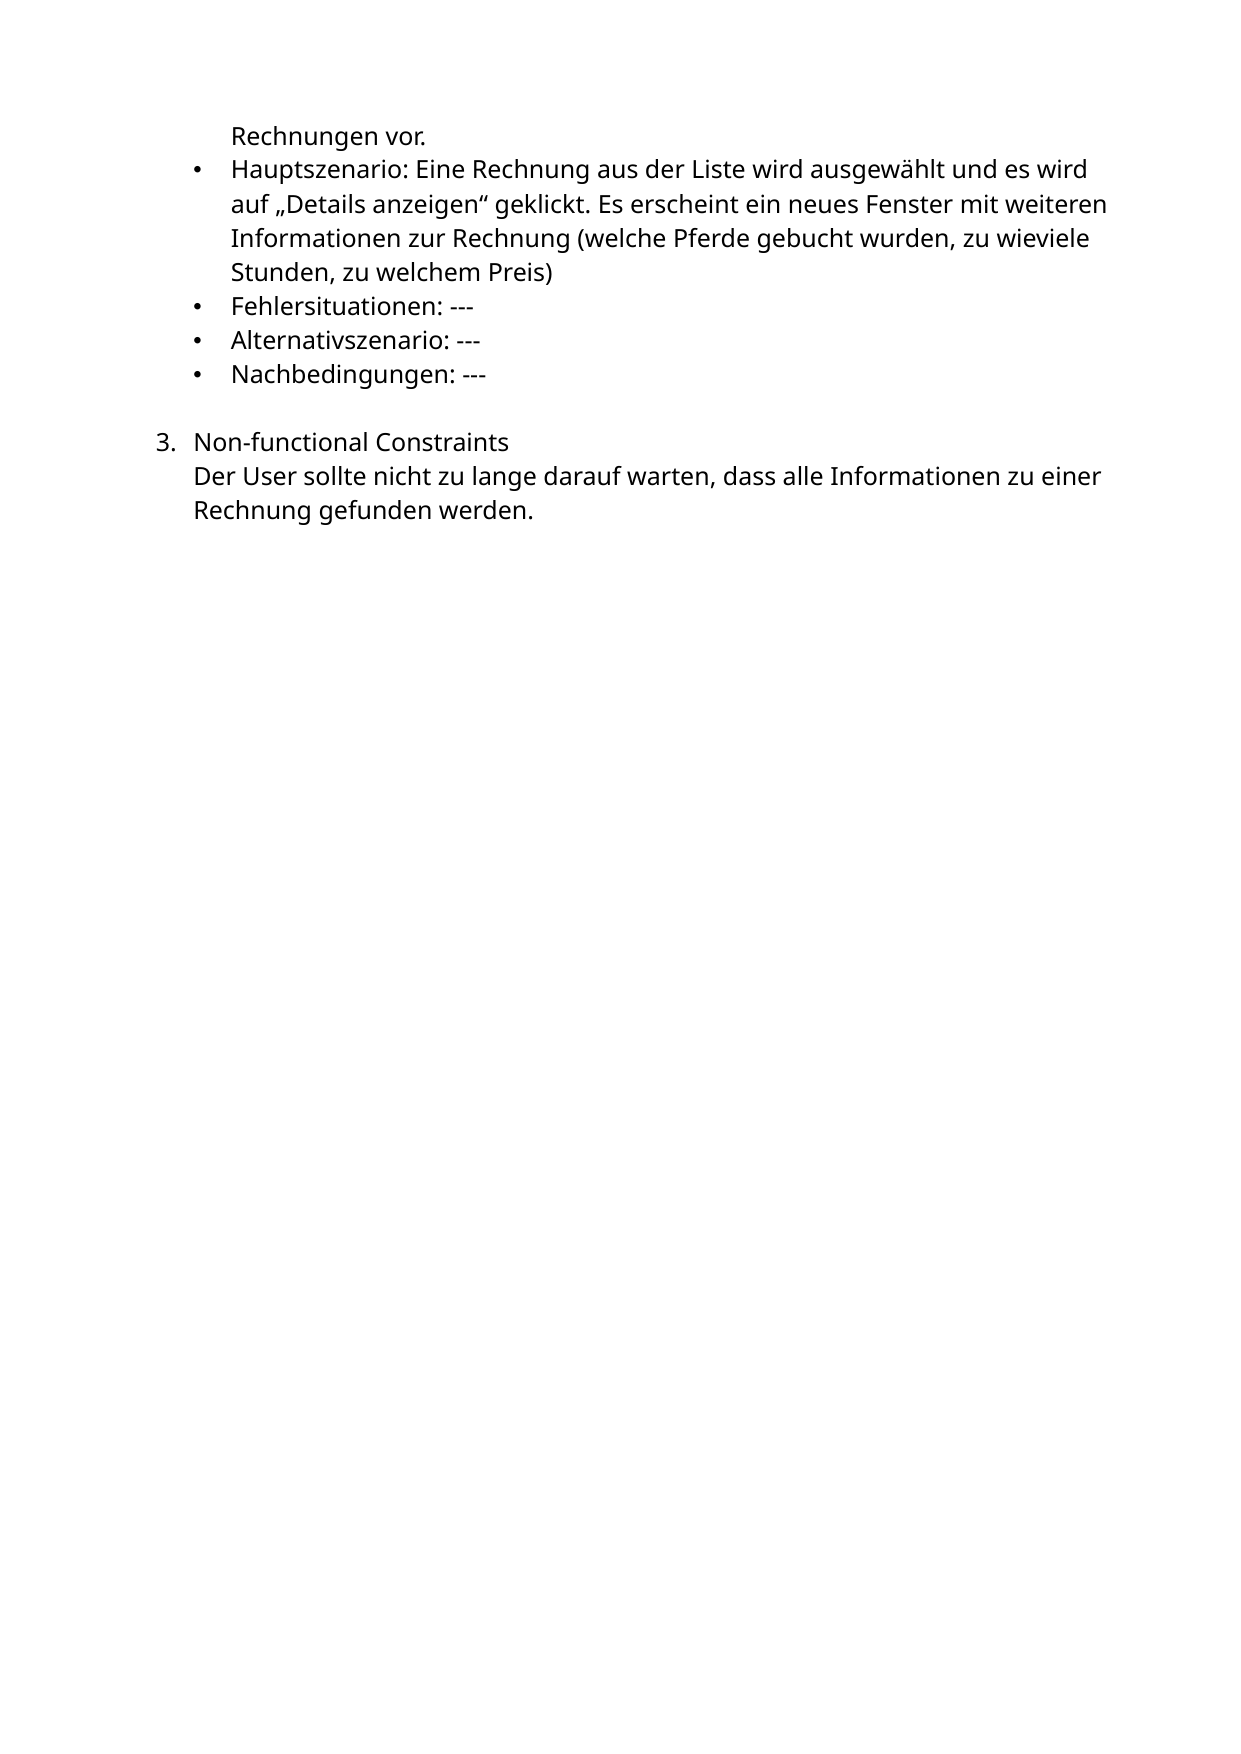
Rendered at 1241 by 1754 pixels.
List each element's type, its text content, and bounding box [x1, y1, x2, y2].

list Nachbedingungen: --- [193, 357, 1122, 391]
list Rechnungen vor. [193, 118, 1122, 152]
list Fehlersituationen: --- [193, 288, 1122, 322]
list Hauptszenario: Eine Rechnung aus der Liste wird ausgewählt und es wird auf „Details anzeigen“ geklickt. Es erscheint ein neues Fenster mit weiteren Informationen zur Rechnung (welche Pferde gebucht wurden, zu wieviele Stunden, zu welchem Preis) [193, 152, 1122, 288]
list Alternativszenario: --- [193, 322, 1122, 357]
list Non-functional Constraints [156, 425, 1122, 459]
list Der User sollte nicht zu lange darauf warten, dass alle Informationen zu einer Rechnung gefunden werden. [156, 459, 1122, 527]
